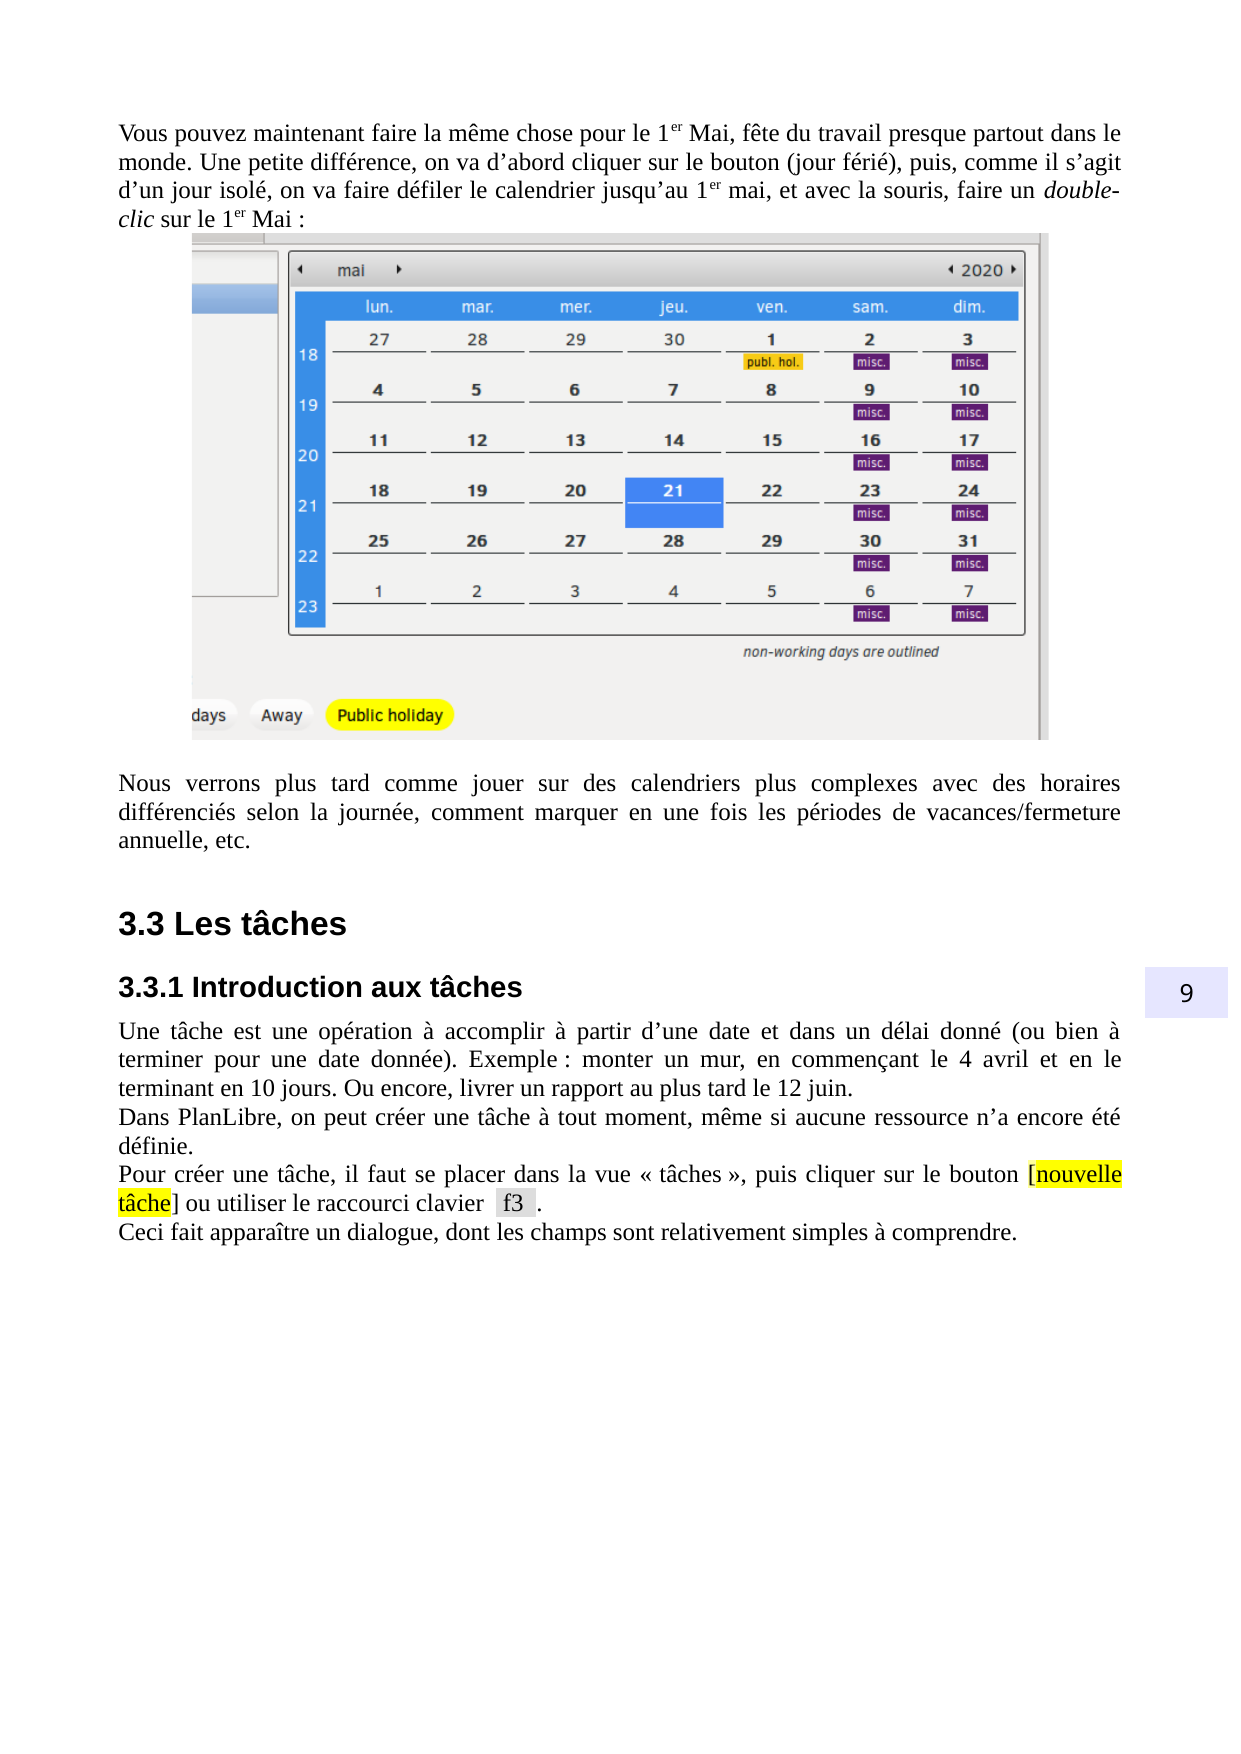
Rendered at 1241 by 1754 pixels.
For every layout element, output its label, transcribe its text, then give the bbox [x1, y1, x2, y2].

text Une tâche est une opération à accomplir à partir d’une date et dans un délai donné (ou bien à terminer pour une date donnée). Exemple : monter un mur, en commençant le 4 avril et en le terminant en 10 jours. Ou encore, livrer un rapport au plus tard le 12 juin. [118, 1016, 1122, 1102]
picture [191, 233, 1049, 740]
subtitle 3.3.1 Introduction aux tâches [118, 969, 1122, 1003]
text Ceci fait apparaître un dialogue, dont les champs sont relativement simples à comprendre. [118, 1217, 1122, 1246]
text Vous pouvez maintenant faire la même chose pour le 1er Mai, fête du travail presque partout dans le monde. Une petite différence, on va d’abord cliquer sur le bouton (jour férié), puis, comme il s’agit d’un jour isolé, on va faire défiler le calendrier jusqu’au 1er mai, et avec la souris, faire un double-clic sur le 1er Mai : [118, 118, 1122, 233]
text Dans PlanLibre, on peut créer une tâche à tout moment, même si aucune ressource n’a encore été définie. [118, 1102, 1122, 1159]
text Pour créer une tâche, il faut se placer dans la vue « tâches », puis cliquer sur le bouton [nouvelle tâche] ou utiliser le raccourci clavier f3 . [118, 1159, 1122, 1217]
subtitle 3.3 Les tâches [118, 904, 1122, 942]
text Nous verrons plus tard comme jouer sur des calendriers plus complexes avec des horaires différenciés selon la journée, comment marquer en une fois les périodes de vacances/fermeture annuelle, etc. [118, 768, 1122, 854]
